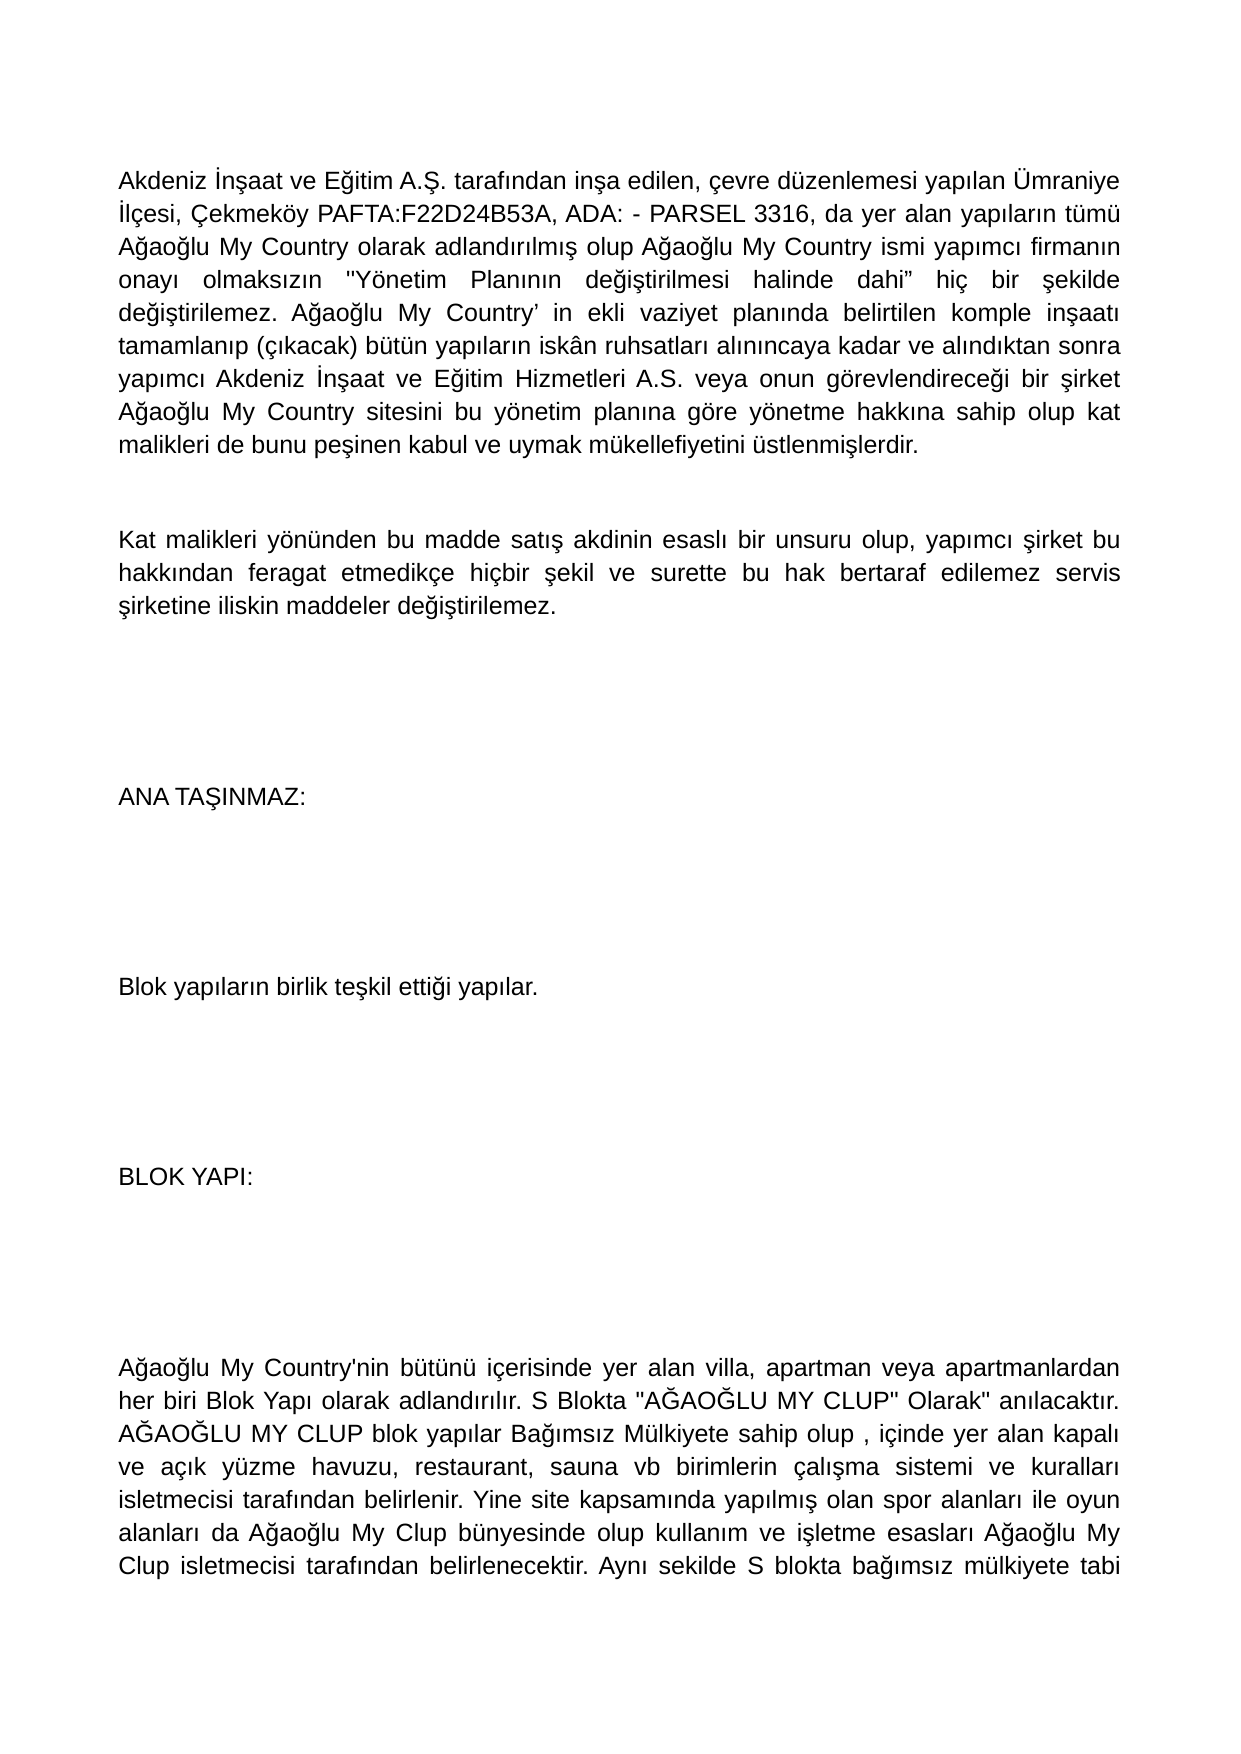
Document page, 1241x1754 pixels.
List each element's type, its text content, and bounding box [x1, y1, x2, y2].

text Blok yapıların birlik teşkil ettiği yapılar. [118, 972, 1122, 1001]
text ANA TAŞINMAZ: [118, 782, 1122, 810]
text Ağaoğlu My Country'nin bütünü içerisinde yer alan villa, apartman veya apartmanlardan her biri Blok Yapı olarak adlandırılır. S Blokta "AĞAOĞLU MY CLUP" Olarak" anılacaktır. AĞAOĞLU MY CLUP blok yapılar Bağımsız Mülkiyete sahip olup , içinde yer alan kapalı ve açık yüzme havuzu, restaurant, sauna vb birimlerin çalışma sistemi ve kuralları isletmecisi tarafından belirlenir. Yine site kapsamında yapılmış olan spor alanları ile oyun alanları da Ağaoğlu My Clup bünyesinde olup kullanım ve işletme esasları Ağaoğlu My Clup isletmecisi tarafından belirlenecektir. Aynı sekilde S blokta bağımsız mülkiyete tabi [118, 1353, 1122, 1580]
text Akdeniz İnşaat ve Eğitim A.Ş. tarafından inşa edilen, çevre düzenlemesi yapılan Ümraniye İlçesi, Çekmeköy PAFTA:F22D24B53A, ADA: - PARSEL 3316, da yer alan yapıların tümü Ağaoğlu My Country olarak adlandırılmış olup Ağaoğlu My Country ismi yapımcı firmanın onayı olmaksızın ''Yönetim Planının değiştirilmesi halinde dahi” hiç bir şekilde değiştirilemez. Ağaoğlu My Country’ in ekli vaziyet planında belirtilen komple inşaatı tamamlanıp (çıkacak) bütün yapıların iskân ruhsatları alınıncaya kadar ve alındıktan sonra yapımcı Akdeniz İnşaat ve Eğitim Hizmetleri A.S. veya onun görevlendireceği bir şirket Ağaoğlu My Country sitesini bu yönetim planına göre yönetme hakkına sahip olup kat malikleri de bunu peşinen kabul ve uymak mükellefiyetini üstlenmişlerdir. [118, 166, 1122, 459]
text Kat malikleri yönünden bu madde satış akdinin esaslı bir unsuru olup, yapımcı şirket bu hakkından feragat etmedikçe hiçbir şekil ve surette bu hak bertaraf edilemez servis şirketine iliskin maddeler değiştirilemez. [118, 525, 1122, 620]
text BLOK YAPI: [118, 1162, 1122, 1191]
